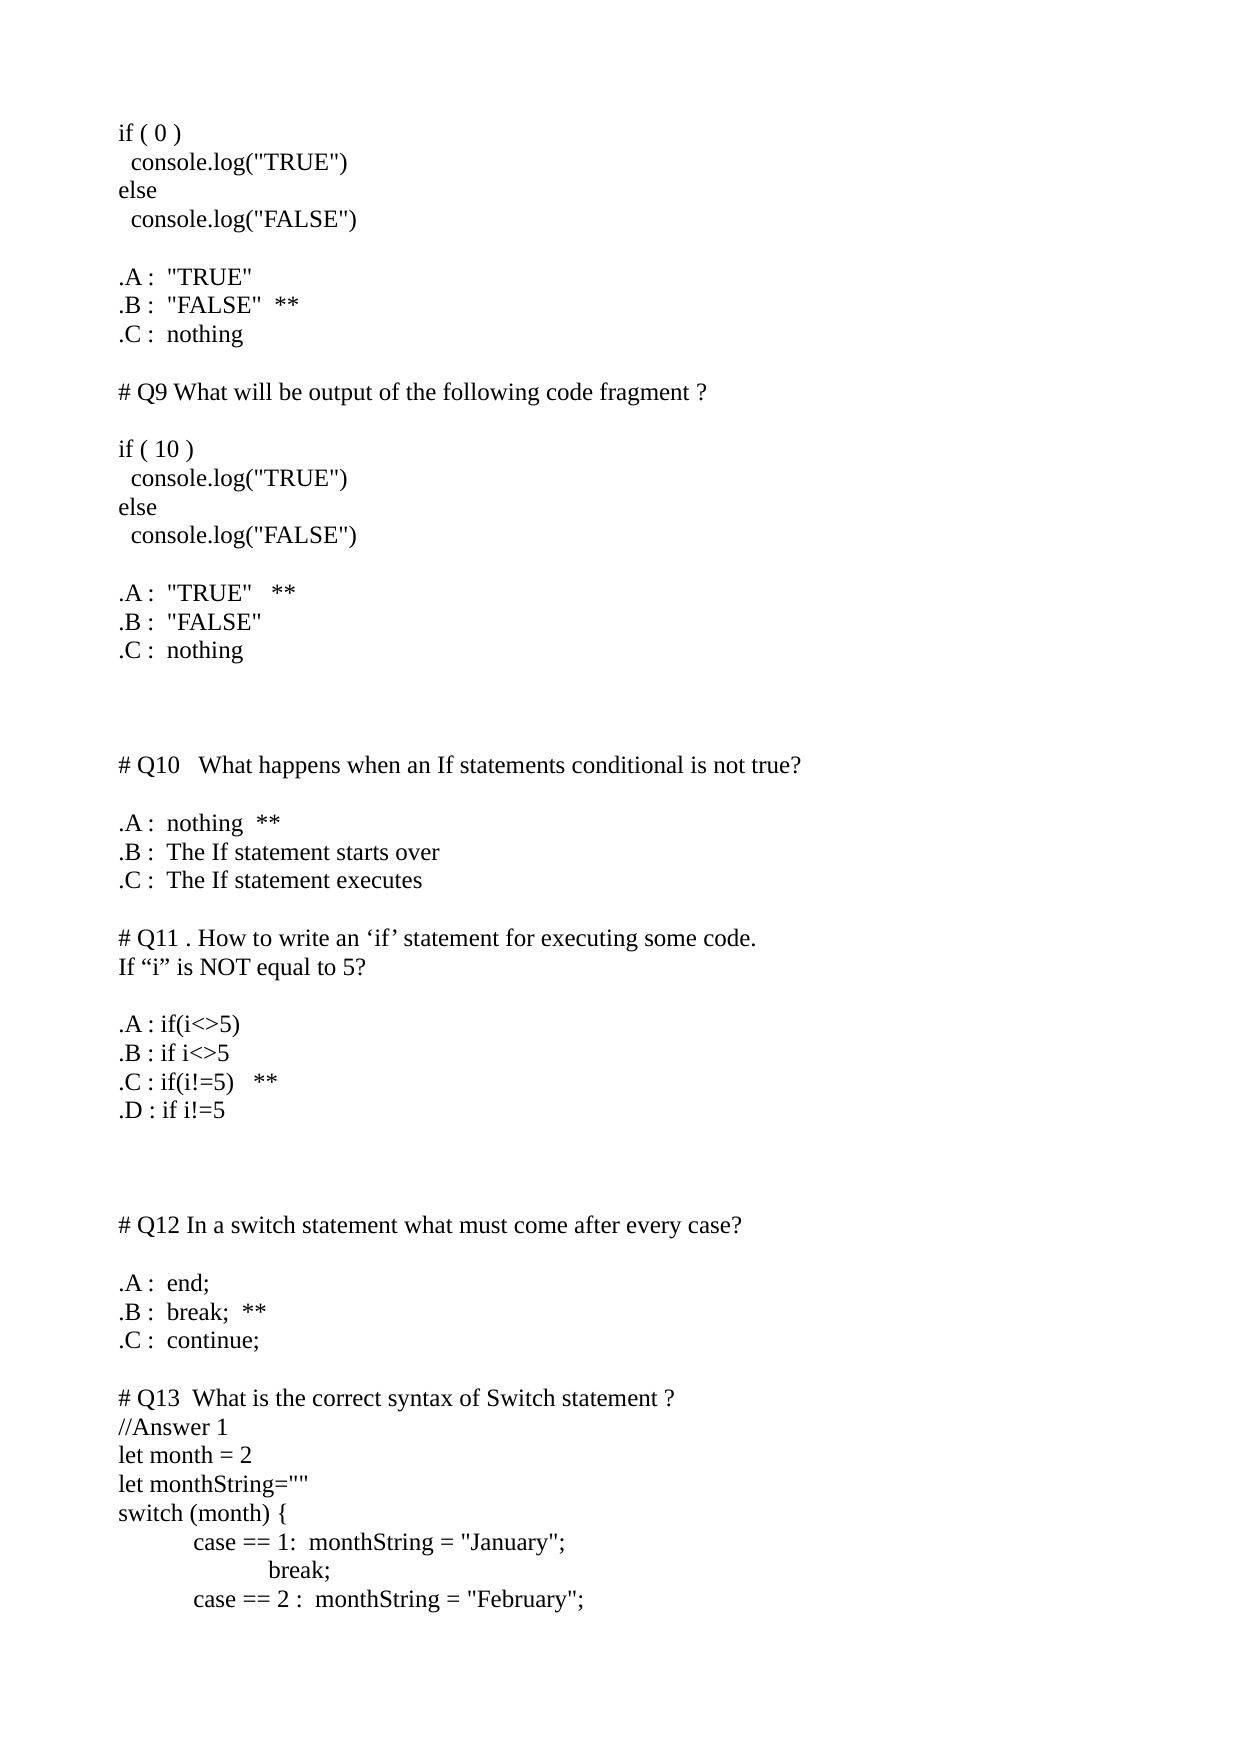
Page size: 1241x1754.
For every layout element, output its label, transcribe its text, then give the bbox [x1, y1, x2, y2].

text //Answer 1 [118, 1412, 1122, 1441]
text .C : The If statement executes [118, 866, 1122, 894]
text .A : if(i<>5) [118, 1009, 1122, 1038]
text # Q11 . How to write an ‘if’ statement for executing some code. [118, 923, 1122, 952]
text .A : "TRUE" [118, 262, 1122, 291]
text switch (month) { [118, 1498, 1122, 1527]
text # Q9 What will be output of the following code fragment ? [118, 377, 1122, 406]
text console.log("FALSE") [118, 521, 1122, 549]
text if ( 10 ) [118, 434, 1122, 463]
text .B : if i<>5 [118, 1038, 1122, 1067]
text # Q12 In a switch statement what must come after every case? [118, 1211, 1122, 1239]
text let monthString="" [118, 1469, 1122, 1498]
text .C : nothing [118, 636, 1122, 664]
text .A : nothing ** 🤔️ [118, 808, 1122, 837]
text .C : continue; [118, 1326, 1122, 1354]
text .A : end; [118, 1268, 1122, 1297]
text .D : if i!=5 [118, 1096, 1122, 1124]
text else [118, 492, 1122, 521]
text .C : nothing [118, 319, 1122, 348]
text .A : "TRUE" ** 🤔️ [118, 578, 1122, 607]
text .B : The If statement starts over [118, 837, 1122, 866]
text .B : break; ** 🤔️ [118, 1297, 1122, 1326]
text .B : "FALSE" [118, 607, 1122, 636]
text # Q10 What happens when an If statements conditional is not true? [118, 751, 1122, 779]
text break; [118, 1556, 1122, 1584]
text console.log("FALSE") [118, 204, 1122, 233]
text case == 1: monthString = "January"; [118, 1527, 1122, 1556]
text # Q13 What is the correct syntax of Switch statement ? [118, 1383, 1122, 1412]
text If “i” is NOT equal to 5? [118, 952, 1122, 981]
text console.log("TRUE") [118, 463, 1122, 492]
text .C : if(i!=5) ** 🤔️ [118, 1067, 1122, 1096]
text console.log("TRUE") [118, 147, 1122, 176]
text else [118, 176, 1122, 204]
text if ( 0 ) [118, 118, 1122, 147]
text let month = 2 [118, 1441, 1122, 1469]
text .B : "FALSE" ** 🤔️ [118, 291, 1122, 319]
text case == 2 : monthString = "February"; [118, 1584, 1122, 1613]
